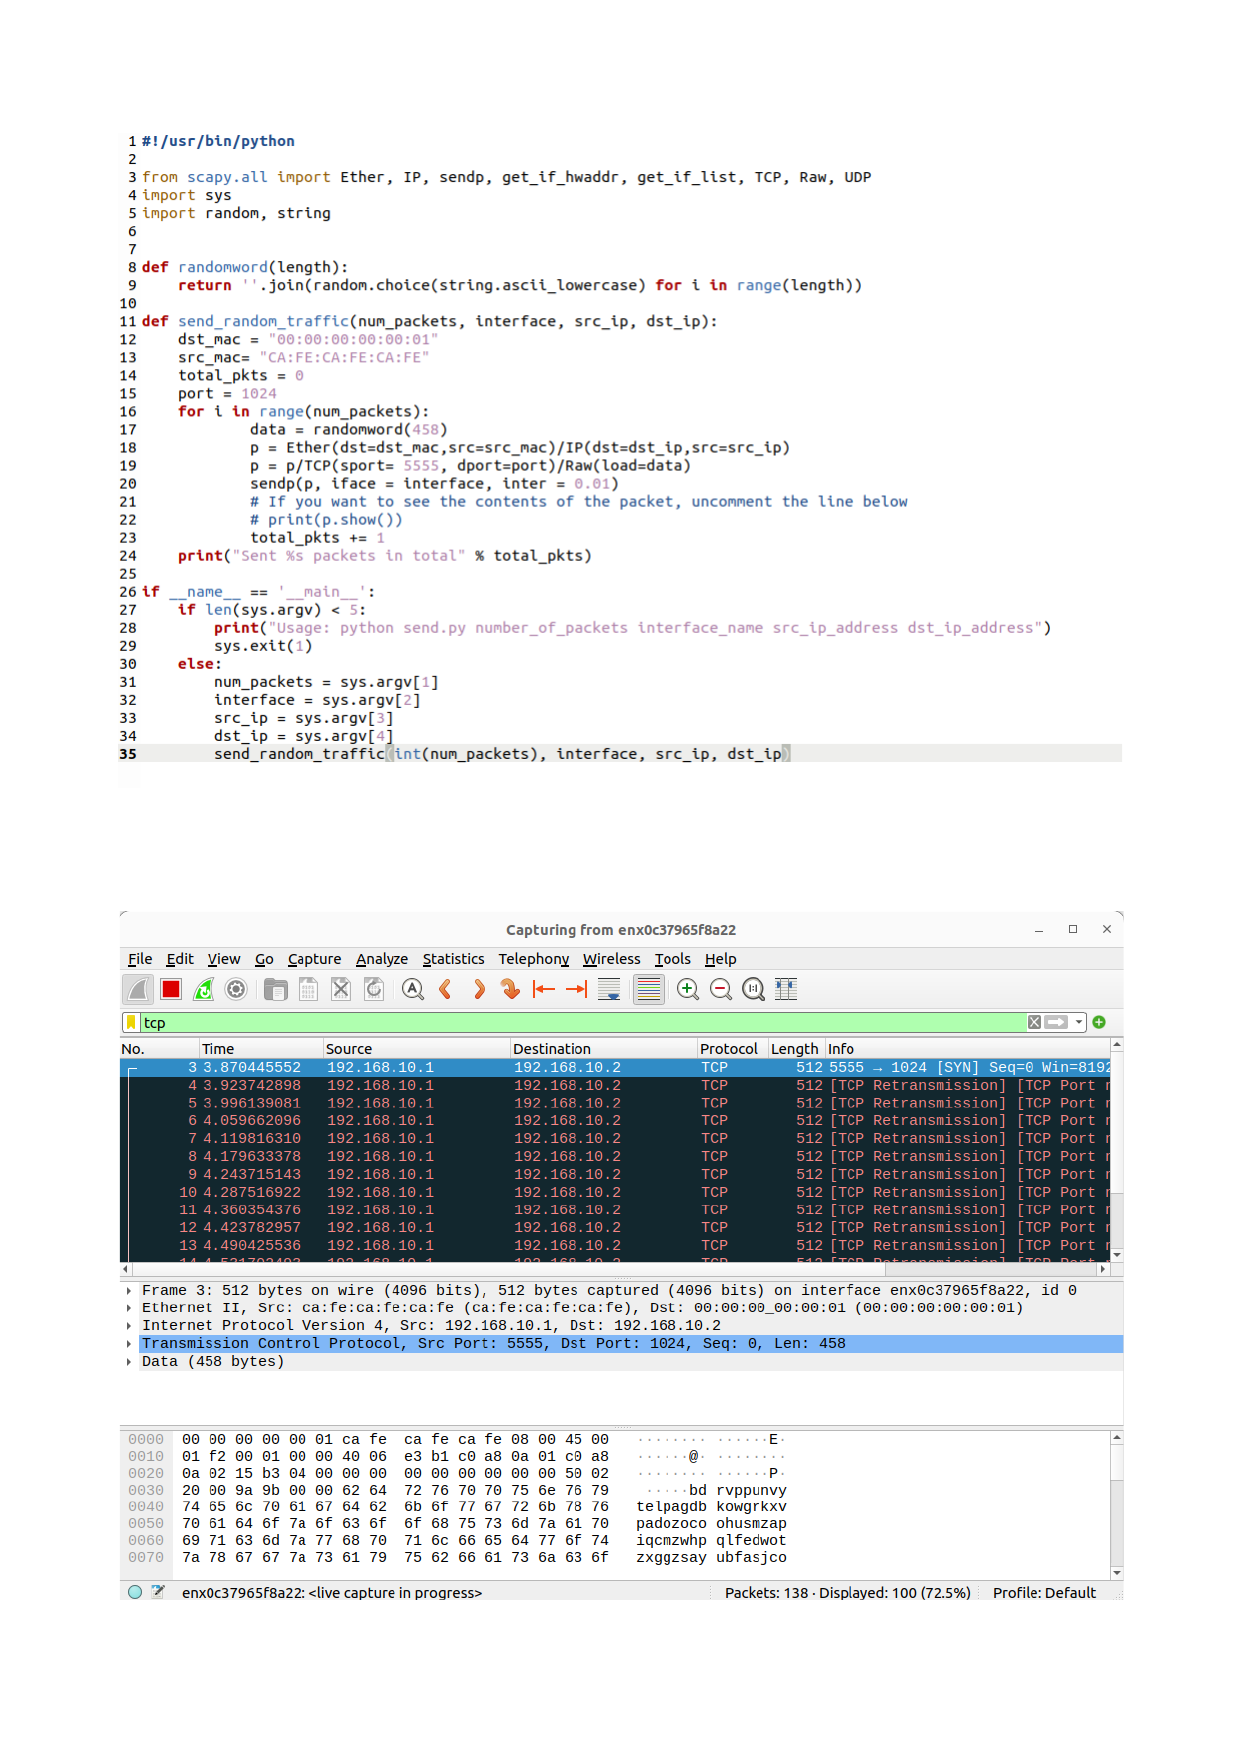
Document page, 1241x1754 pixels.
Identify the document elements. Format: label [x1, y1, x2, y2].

picture [118, 133, 1123, 788]
picture [119, 911, 1124, 1600]
